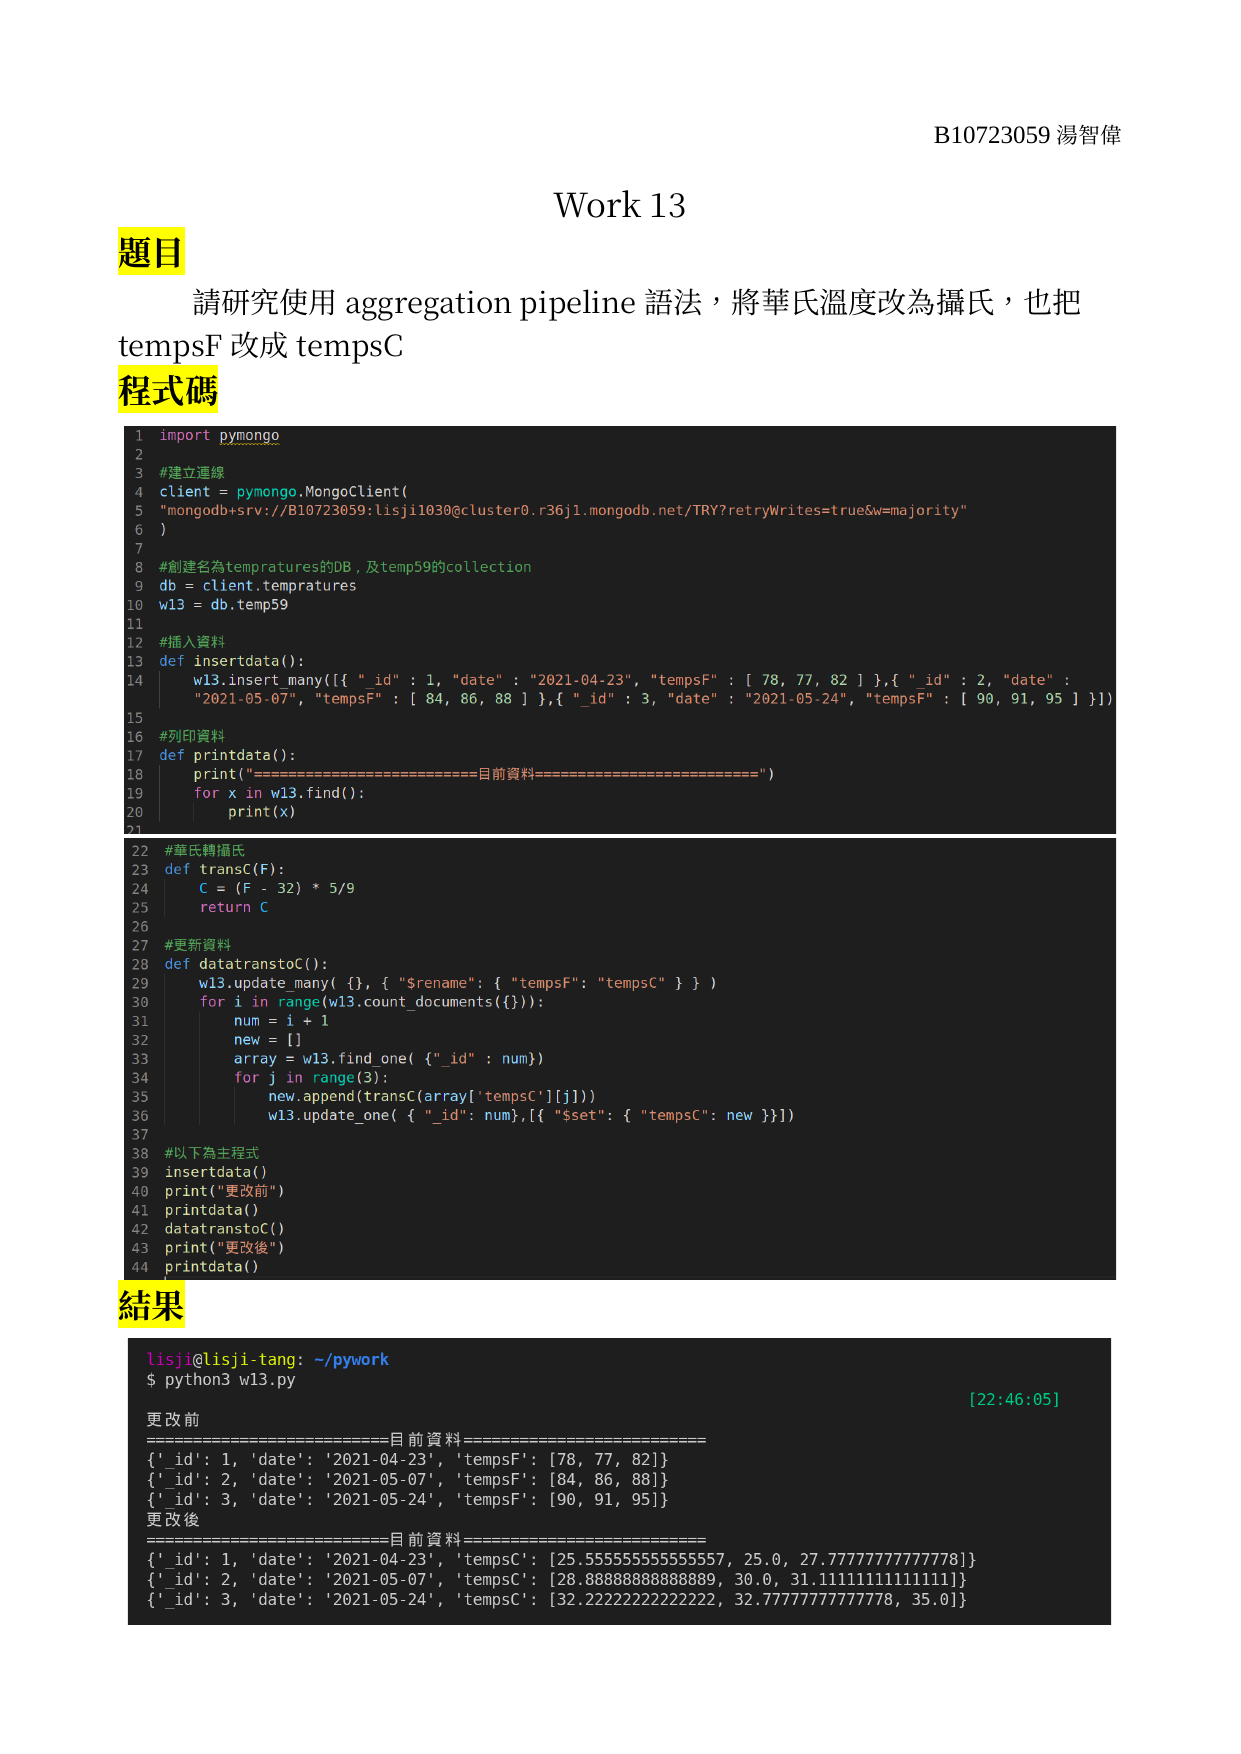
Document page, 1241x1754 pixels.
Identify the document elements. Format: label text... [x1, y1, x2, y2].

text 結果 [118, 413, 1122, 1328]
picture [124, 838, 1117, 1280]
text 程式碼 [118, 365, 1122, 413]
text 請研究使用 aggregation pipeline 語法，將華氏溫度改為攝氏，也把 tempsF 改成 tempsC [118, 275, 1122, 365]
text Work 13 [118, 179, 1122, 227]
picture [124, 426, 1117, 834]
text 題目 [118, 227, 1122, 275]
picture [127, 1338, 1112, 1625]
